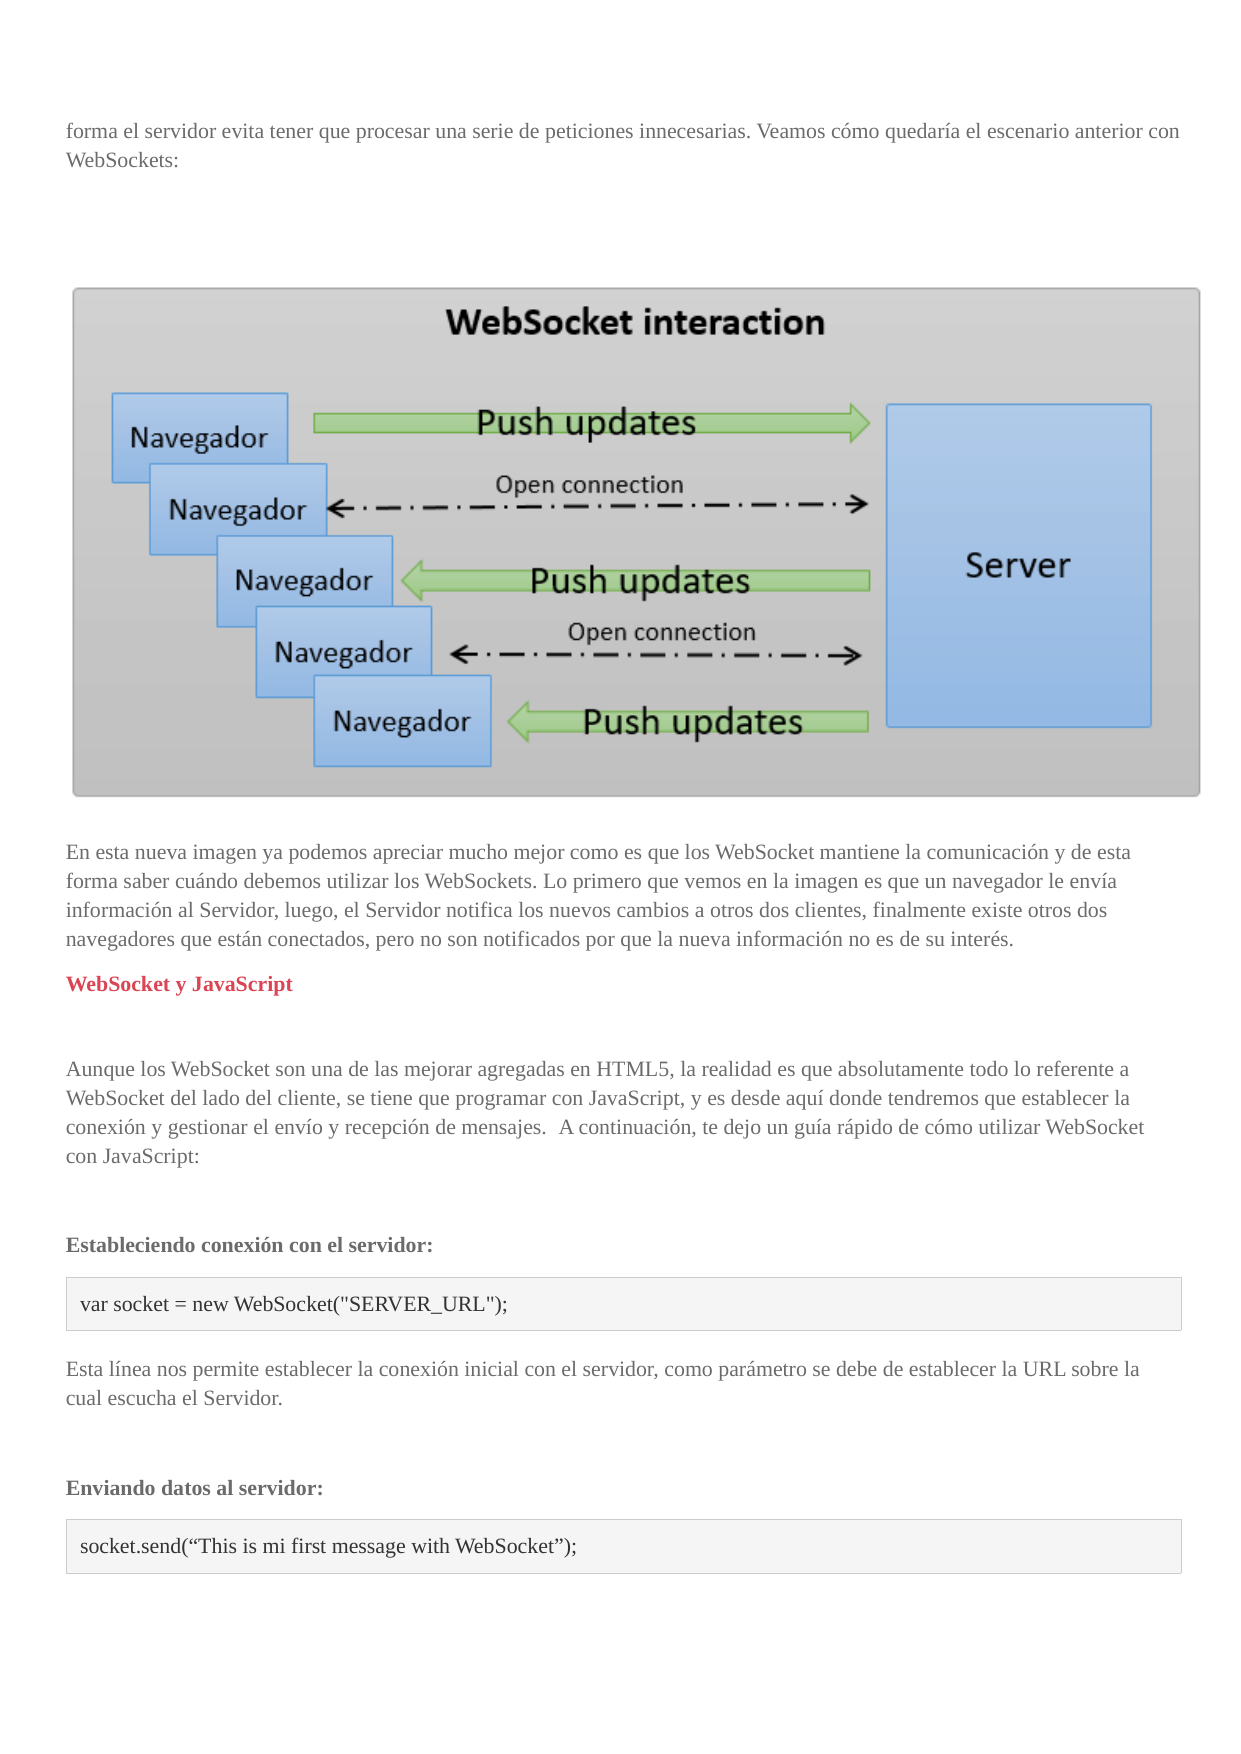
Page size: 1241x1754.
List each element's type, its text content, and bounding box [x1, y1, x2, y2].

text forma el servidor evita tener que procesar una serie de peticiones innecesarias. Veamos cómo quedaría el escenario anterior con WebSockets: [66, 118, 1181, 172]
text En esta nueva imagen ya podemos apreciar mucho mejor como es que los WebSocket mantiene la comunicación y de esta forma saber cuándo debemos utilizar los WebSockets. Lo primero que vemos en la imagen es que un navegador le envía información al Servidor, luego, el Servidor notifica los nuevos cambios a otros dos clientes, finalmente existe otros dos navegadores que están conectados, pero no son notificados por que la nueva información no es de su interés. [66, 839, 1181, 951]
picture [65, 280, 1210, 805]
text Esta línea nos permite establecer la conexión inicial con el servidor, como parámetro se debe de establecer la URL sobre la cual escucha el Servidor. [66, 1356, 1181, 1411]
text Enviando datos al servidor: [66, 1474, 1181, 1500]
text Estableciendo conexión con el servidor: [66, 1232, 1181, 1257]
subtitle WebSocket y JavaScript [66, 971, 1181, 996]
text var socket = new WebSocket("SERVER_URL"); [67, 1278, 1181, 1330]
text Aunque los WebSocket son una de las mejorar agregadas en HTML5, la realidad es que absolutamente todo lo referente a WebSocket del lado del cliente, se tiene que programar con JavaScript, y es desde aquí donde tendremos que establecer la conexión y gestionar el envío y recepción de mensajes. A continuación, te dejo un guía rápido de cómo utilizar WebSocket con JavaScript: [66, 1056, 1181, 1168]
text socket.send(“This is mi first message with WebSocket”); [67, 1520, 1181, 1573]
